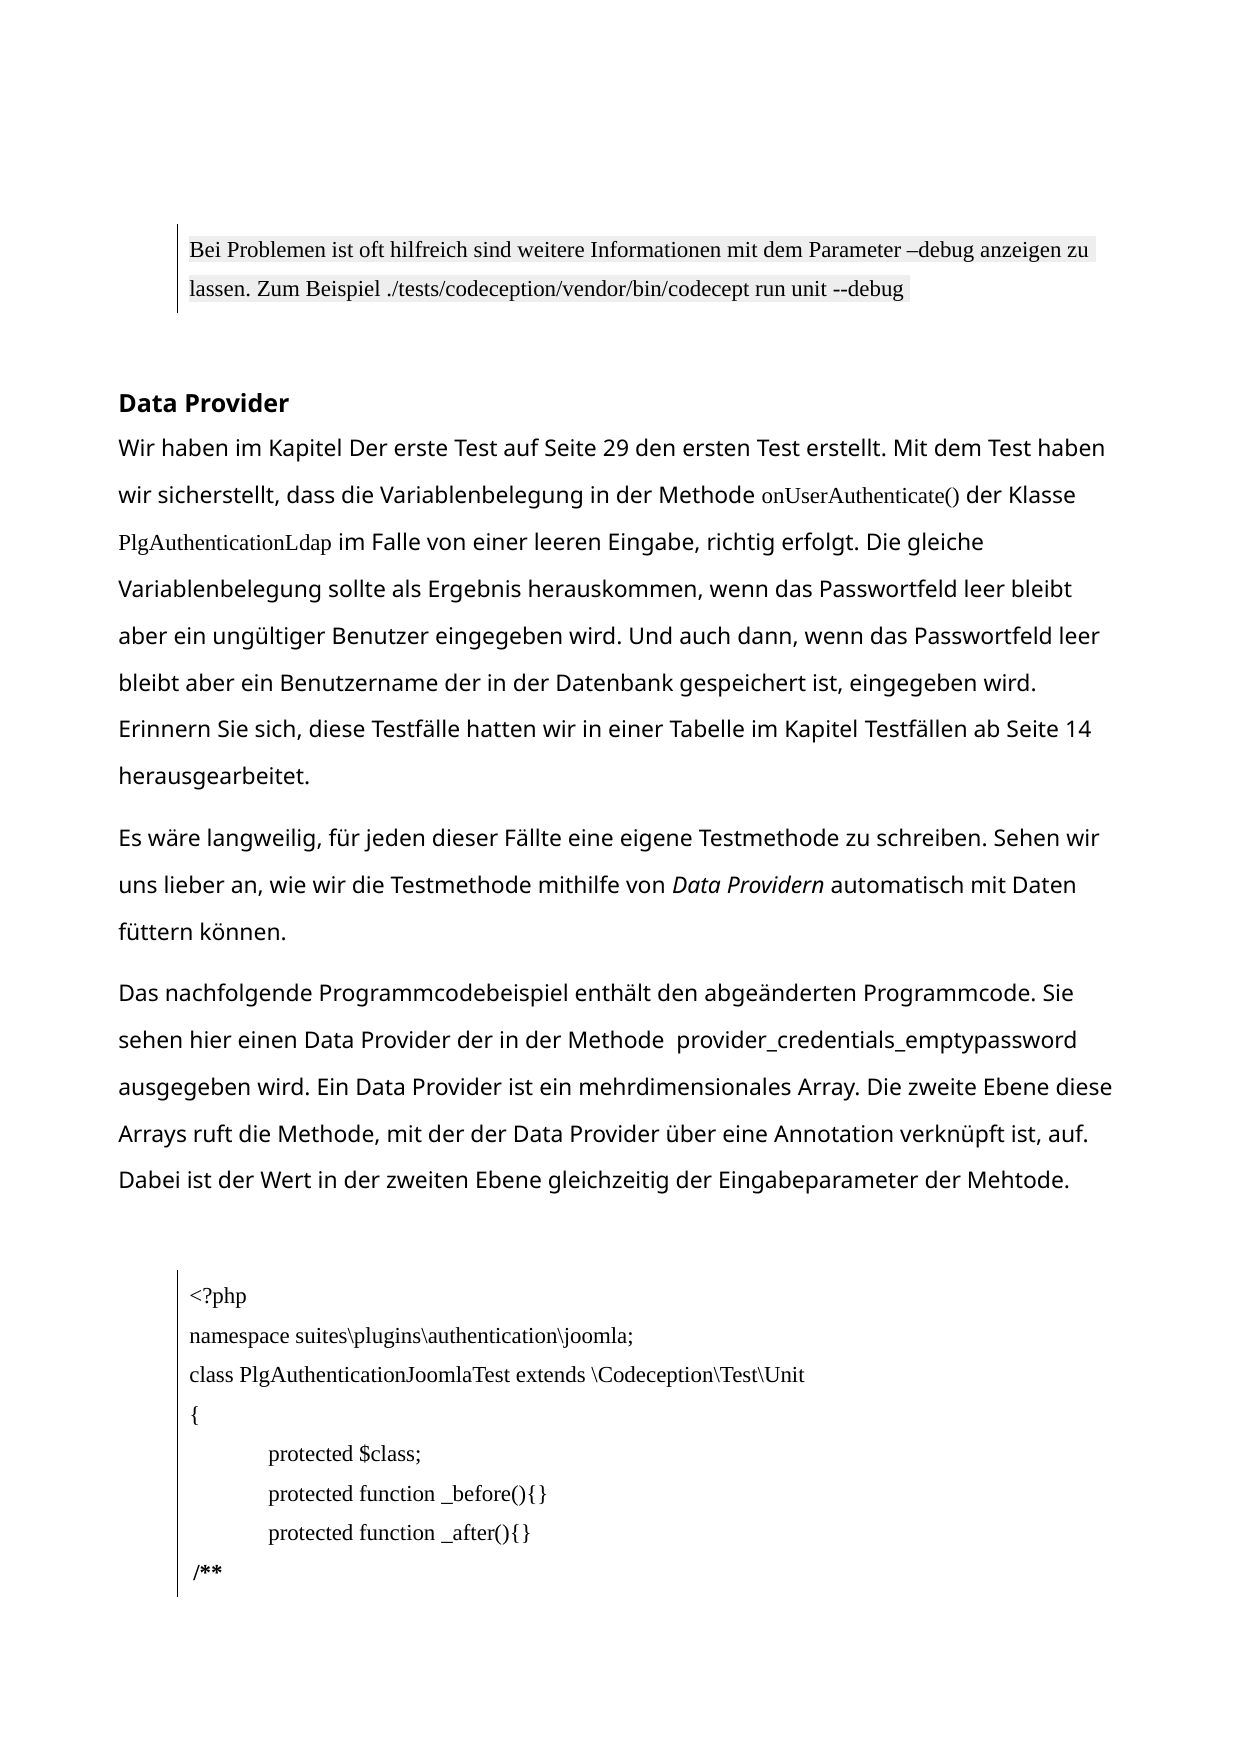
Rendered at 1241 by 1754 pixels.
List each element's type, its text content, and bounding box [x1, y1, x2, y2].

text <?php namespace suites\plugins\authentication\joomla; class PlgAuthenticationJoomlaTest extends \Codeception\Test\Unit { protected $class; protected function _before(){} protected function _after(){} /** [178, 1270, 1122, 1597]
text Bei Problemen ist oft hilfreich sind weitere Informationen mit dem Parameter –debug anzeigen zu lassen. Zum Beispiel ./tests/codeception/vendor/bin/codecept run unit --debug [178, 224, 1122, 313]
text Es wäre langweilig, für jeden dieser Fällte eine eigene Testmethode zu schreiben. Sehen wir uns lieber an, wie wir die Testmethode mithilfe von Data Providern automatisch mit Daten füttern können. [118, 822, 1122, 947]
text Das nachfolgende Programmcodebeispiel enthält den abgeänderten Programmcode. Sie sehen hier einen Data Provider der in der Methode provider_credentials_emptypassword ausgegeben wird. Ein Data Provider ist ein mehrdimensionales Array. Die zweite Ebene diese Arrays ruft die Methode, mit der der Data Provider über eine Annotation verknüpft ist, auf. Dabei ist der Wert in der zweiten Ebene gleichzeitig der Eingabeparameter der Mehtode. [118, 977, 1122, 1196]
text Wir haben im Kapitel Der erste Test auf Seite 28 den ersten Test erstellt. Mit dem Test haben wir sicherstellt, dass die Variablenbelegung in der Methode onUserAuthenticate() der Klasse PlgAuthenticationLdap im Falle von einer leeren Eingabe, richtig erfolgt. Die gleiche Variablenbelegung sollte als Ergebnis herauskommen, wenn das Passwortfeld leer bleibt aber ein ungültiger Benutzer eingegeben wird. Und auch dann, wenn das Passwortfeld leer bleibt aber ein Benutzername der in der Datenbank gespeichert ist, eingegeben wird. Erinnern Sie sich, diese Testfälle hatten wir in einer Tabelle im Kapitel Testfällen ab Seite 13 herausgearbeitet. [118, 432, 1122, 792]
subtitle Data Provider [118, 386, 1122, 420]
